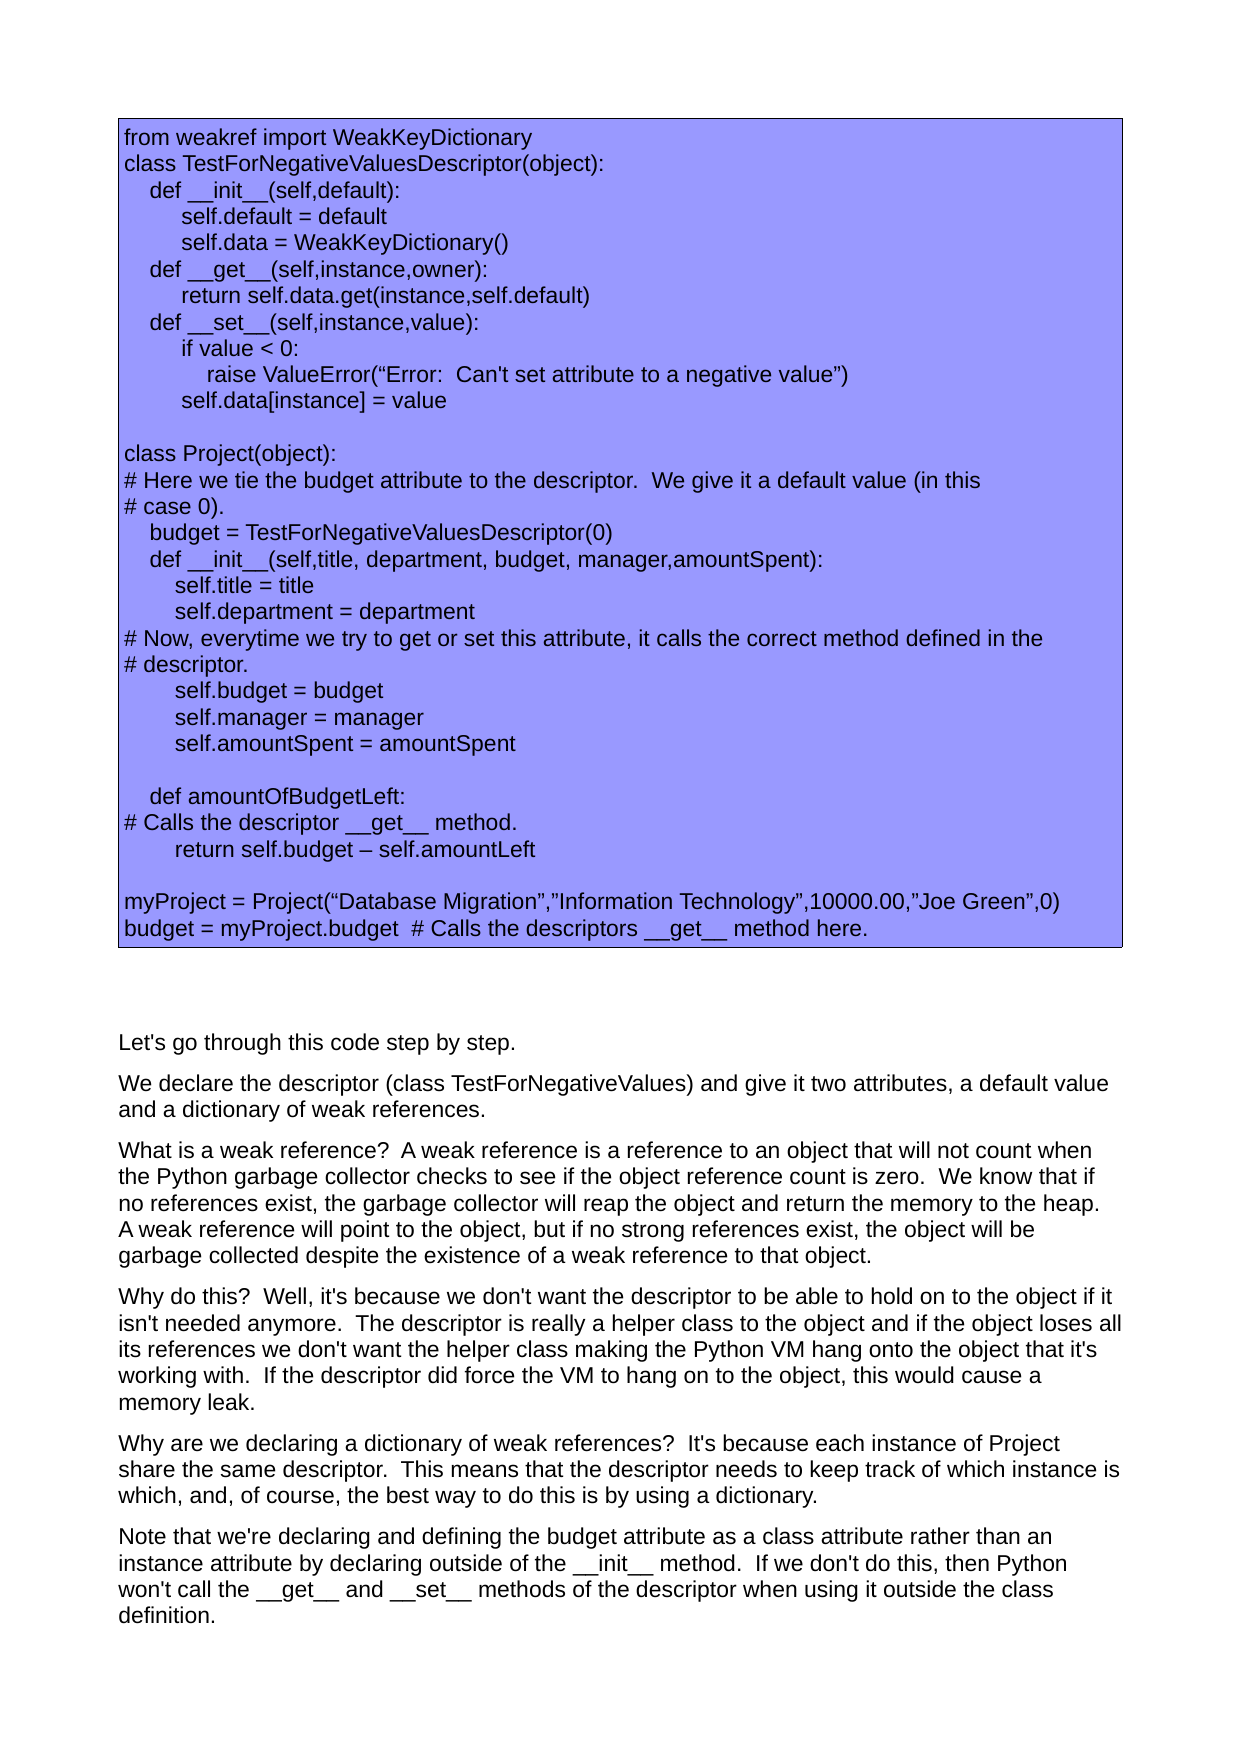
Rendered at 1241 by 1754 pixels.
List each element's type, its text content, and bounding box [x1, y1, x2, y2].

text Let's go through this code step by step. [118, 1029, 1122, 1055]
text What is a weak reference? A weak reference is a reference to an object that will not count when the Python garbage collector checks to see if the object reference count is zero. We know that if no references exist, the garbage collector will reap the object and return the memory to the heap. A weak reference will point to the object, but if no strong references exist, the object will be garbage collected despite the existence of a weak reference to that object. [118, 1137, 1122, 1269]
text We declare the descriptor (class TestForNegativeValues) and give it two attributes, a default value and a dictionary of weak references. [118, 1069, 1122, 1122]
text Why are we declaring a dictionary of weak references? It's because each instance of Project share the same descriptor. This means that the descriptor needs to keep track of which instance is which, and, of course, the best way to do this is by using a dictionary. [118, 1429, 1122, 1509]
text Note that we're declaring and defining the budget attribute as a class attribute rather than an instance attribute by declaring outside of the __init__ method. If we don't do this, then Python won't call the __get__ and __set__ methods of the descriptor when using it outside the class definition. [118, 1523, 1122, 1629]
table_header from weakref import WeakKeyDictionary class TestForNegativeValuesDescriptor(object): def __init__(self,default): self.default = default self.data = WeakKeyDictionary() def __get__(self,instance,owner): return self.data.get(instance,self.default) def __set__(self,instance,value): if value < 0: raise ValueError(“Error: Can't set attribute to a negative value”) self.data[instance] = value class Project(object): # Here we tie the budget attribute to the descriptor. We give it a default value (in this # case 0). budget = TestForNegativeValuesDescriptor(0) def __init__(self,title, department, budget, manager,amountSpent): self.title = title self.department = department # Now, everytime we try to get or set this attribute, it calls the correct method defined in the # descriptor. self.budget = budget self.manager = manager self.amountSpent = amountSpent def amountOfBudgetLeft: # Calls the descriptor __get__ method. return self.budget – self.amountLeft myProject = Project(“Database Migration”,”Information Technology”,10000.00,”Joe Green”,0) budget = myProject.budget # Calls the descriptors __get__ method here. [119, 119, 1122, 947]
text Why do this? Well, it's because we don't want the descriptor to be able to hold on to the object if it isn't needed anymore. The descriptor is really a helper class to the object and if the object loses all its references we don't want the helper class making the Python VM hang onto the object that it's working with. If the descriptor did force the VM to hang on to the object, this would cause a memory leak. [118, 1283, 1122, 1415]
